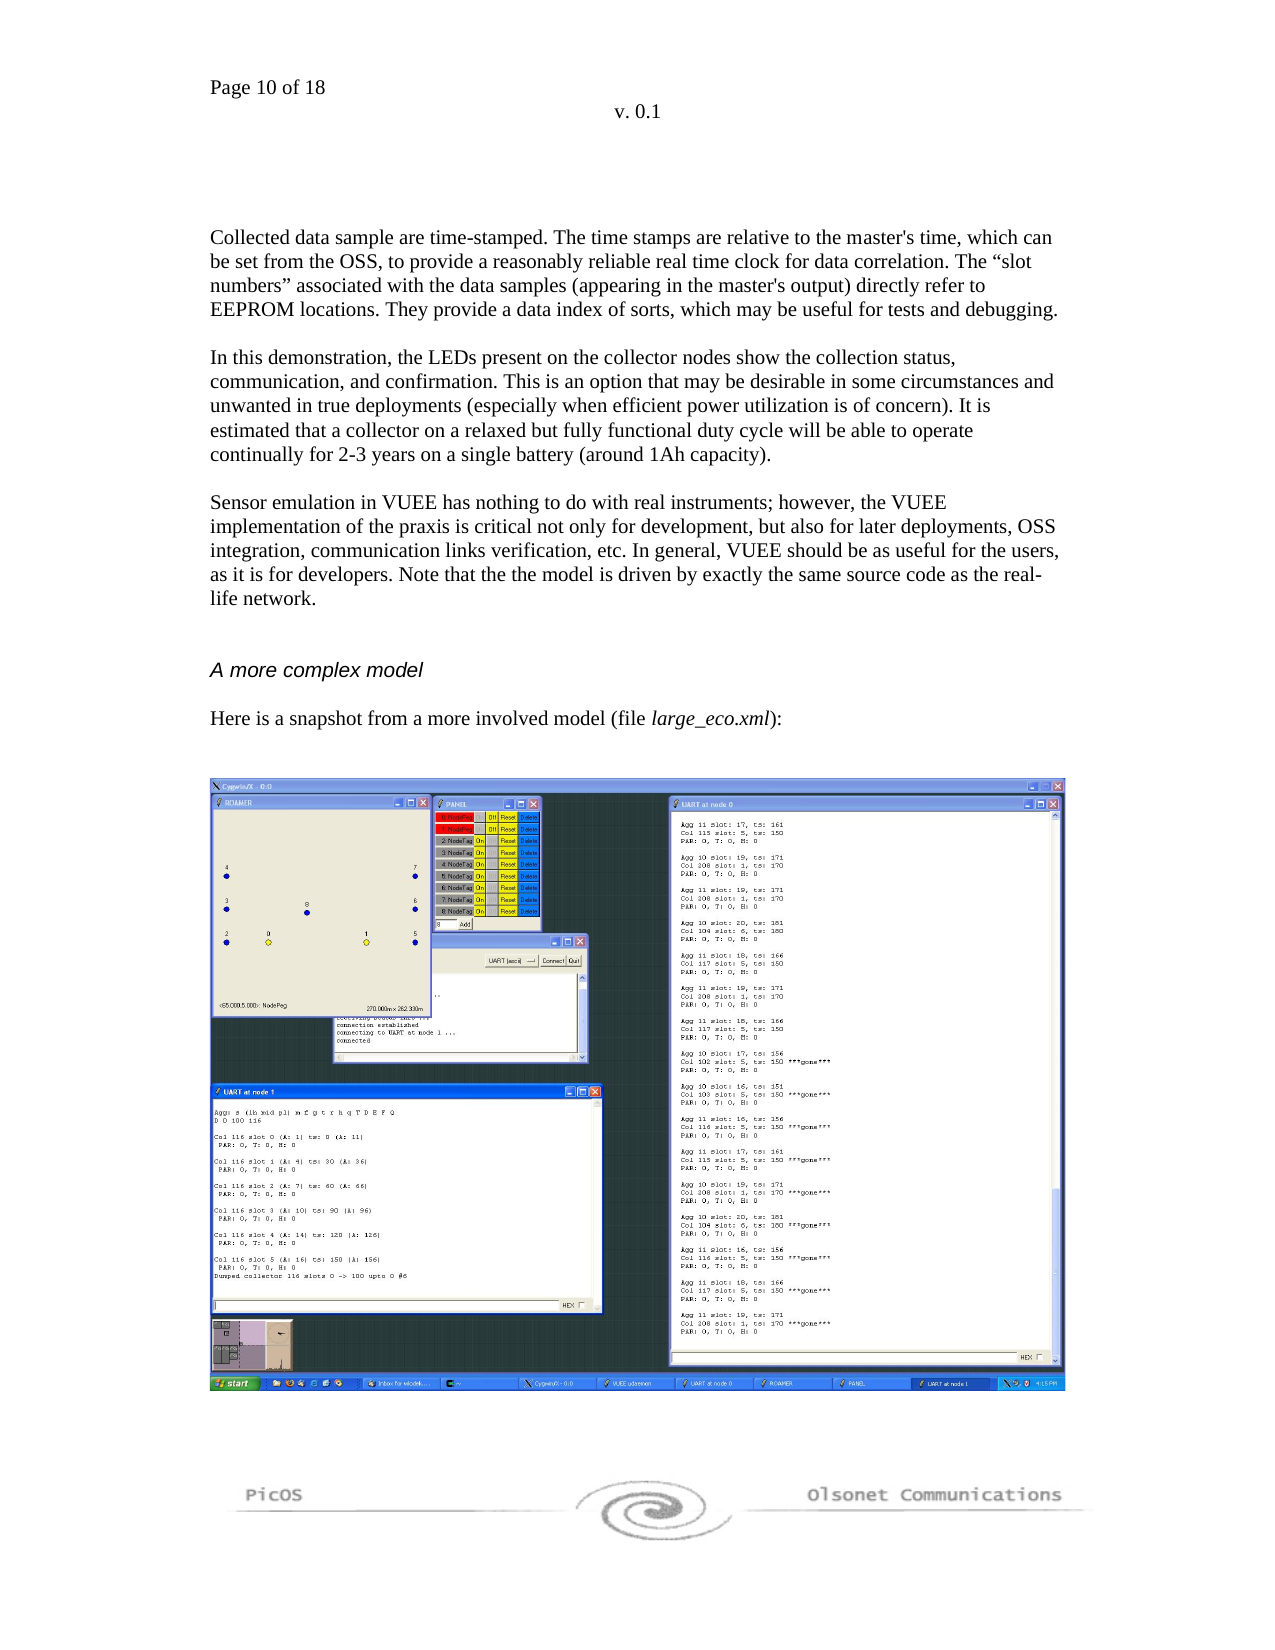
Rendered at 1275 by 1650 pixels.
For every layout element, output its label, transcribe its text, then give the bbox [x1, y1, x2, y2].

text Sensor emulation in VUEE has nothing to do with real instruments; however, the VUEE implementation of the praxis is critical not only for development, but also for later deployments, OSS integration, communication links verification, etc. In general, VUEE should be as useful for the users, as it is for developers. Note that the the model is driven by exactly the same source code as the real-life network. [210, 490, 1065, 610]
text Collected data sample are time-stamped. The time stamps are relative to the master's time, which can be set from the OSS, to provide a reasonably reliable real time clock for data correlation. The “slot numbers” associated with the data samples (appearing in the master's output) directly refer to EEPROM locations. They provide a data index of sorts, which may be useful for tests and debugging. [210, 225, 1065, 321]
subtitle A more complex model [210, 658, 1065, 682]
picture [226, 1464, 1094, 1566]
picture [209, 778, 1066, 1391]
text Here is a snapshot from a more involved model (file large_eco.xml): [210, 706, 1065, 730]
text In this demonstration, the LEDs present on the collector nodes show the collection status, communication, and confirmation. This is an option that may be desirable in some circumstances and unwanted in true deployments (especially when efficient power utilization is of concern). It is estimated that a collector on a relaxed but fully functional duty cycle will be able to operate continually for 2-3 years on a single battery (around 1Ah capacity). [210, 345, 1065, 466]
